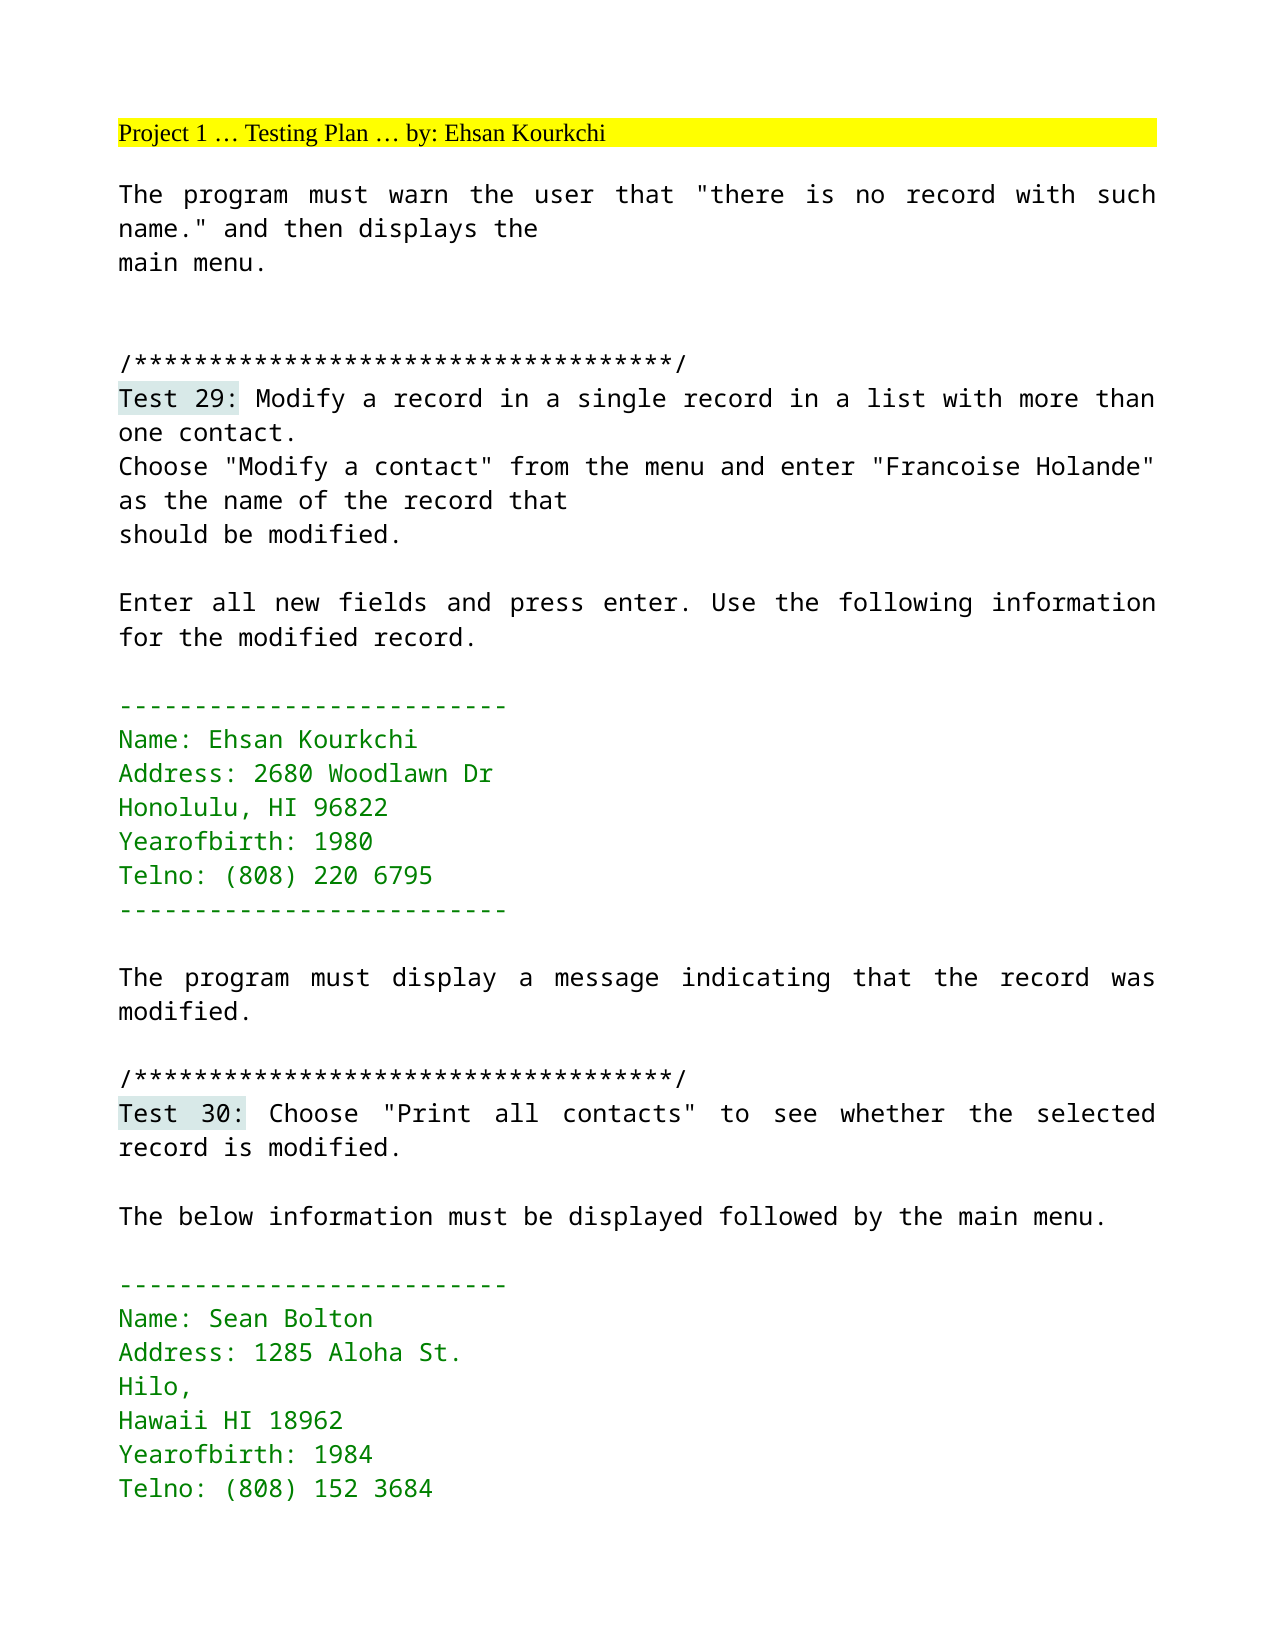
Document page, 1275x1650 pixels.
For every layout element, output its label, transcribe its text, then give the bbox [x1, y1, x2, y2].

text Name: Sean Bolton [118, 1300, 1157, 1334]
text Honolulu, HI 96822 [118, 789, 1157, 823]
text Yearofbirth: 1980 [118, 823, 1157, 858]
text Name: Ehsan Kourkchi [118, 721, 1157, 755]
text The below information must be displayed followed by the main menu. [118, 1198, 1157, 1232]
text The program must warn the user that "there is no record with such name." and then displays the [118, 176, 1157, 244]
text -------------------------- [118, 687, 1157, 721]
text Telno: (808) 152 3684 [118, 1471, 1157, 1505]
text Hilo, [118, 1368, 1157, 1403]
text Telno: (808) 220 6795 [118, 858, 1157, 892]
text should be modified. [118, 517, 1157, 551]
text The program must display a message indicating that the record was modified. [118, 960, 1157, 1028]
text Hawaii HI 18962 [118, 1403, 1157, 1437]
text Test 29: Modify a record in a single record in a list with more than one contact. [118, 381, 1157, 449]
text /************************************/ [118, 1062, 1157, 1096]
text Enter all new fields and press enter. Use the following information for the modified record. [118, 585, 1157, 653]
text -------------------------- [118, 1266, 1157, 1300]
text Yearofbirth: 1984 [118, 1437, 1157, 1471]
text main menu. [118, 244, 1157, 278]
text Choose "Modify a contact" from the menu and enter "Francoise Holande" as the name of the record that [118, 449, 1157, 517]
text Address: 2680 Woodlawn Dr [118, 755, 1157, 789]
text Address: 1285 Aloha St. [118, 1334, 1157, 1368]
text Test 30: Choose "Print all contacts" to see whether the selected record is modified. [118, 1096, 1157, 1164]
text -------------------------- [118, 892, 1157, 926]
text /************************************/ [118, 347, 1157, 381]
